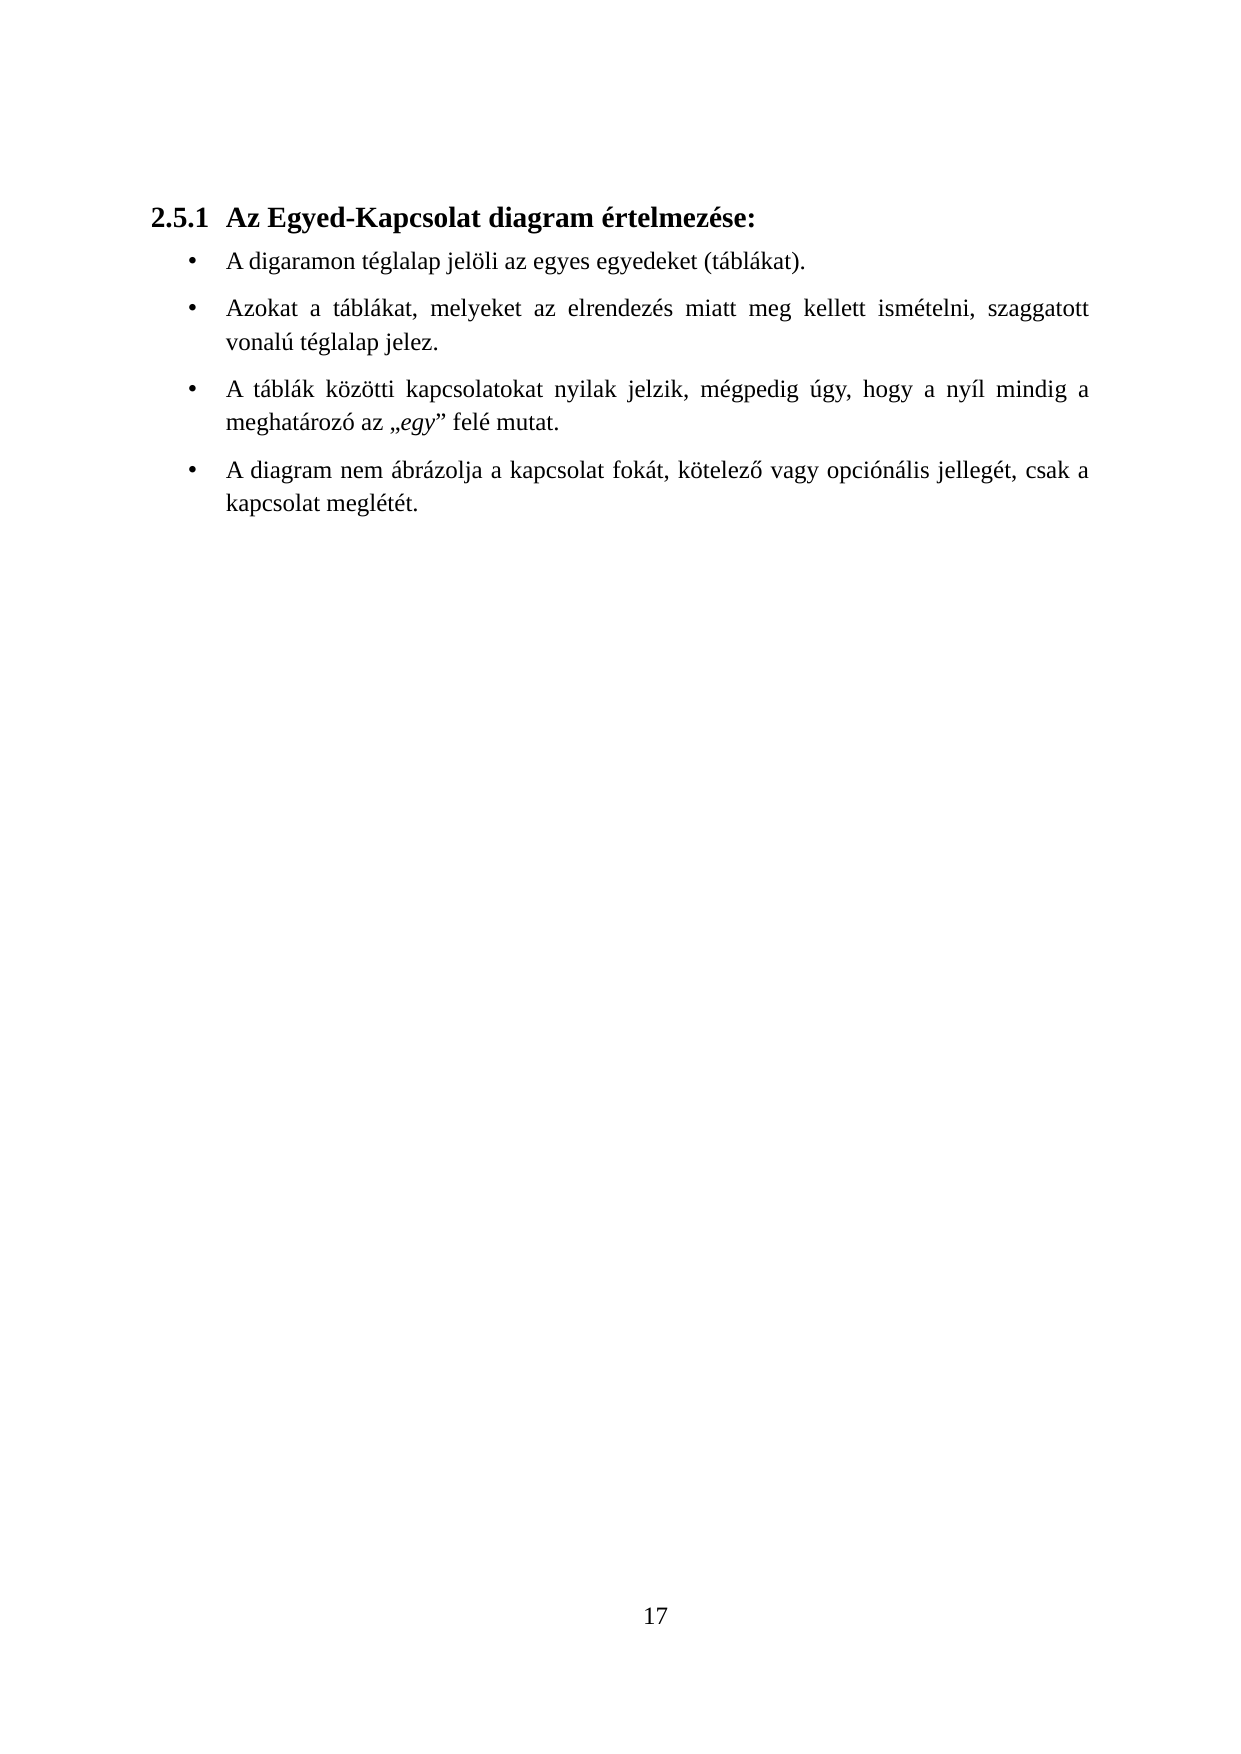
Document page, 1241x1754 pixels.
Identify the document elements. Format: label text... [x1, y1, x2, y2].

list A táblák közötti kapcsolatokat nyilak jelzik, mégpedig úgy, hogy a nyíl mindig a meghatározó az „egy” felé mutat. [188, 374, 1090, 436]
list A diagram nem ábrázolja a kapcsolat fokát, kötelező vagy opciónális jellegét, csak a kapcsolat meglétét. [188, 455, 1090, 517]
list A digaramon téglalap jelöli az egyes egyedeket (táblákat). [188, 246, 1090, 275]
subtitle Az Egyed-Kapcsolat diagram értelmezése: [151, 200, 1090, 233]
list Azokat a táblákat, melyeket az elrendezés miatt meg kellett ismételni, szaggatott vonalú téglalap jelez. [188, 293, 1090, 355]
